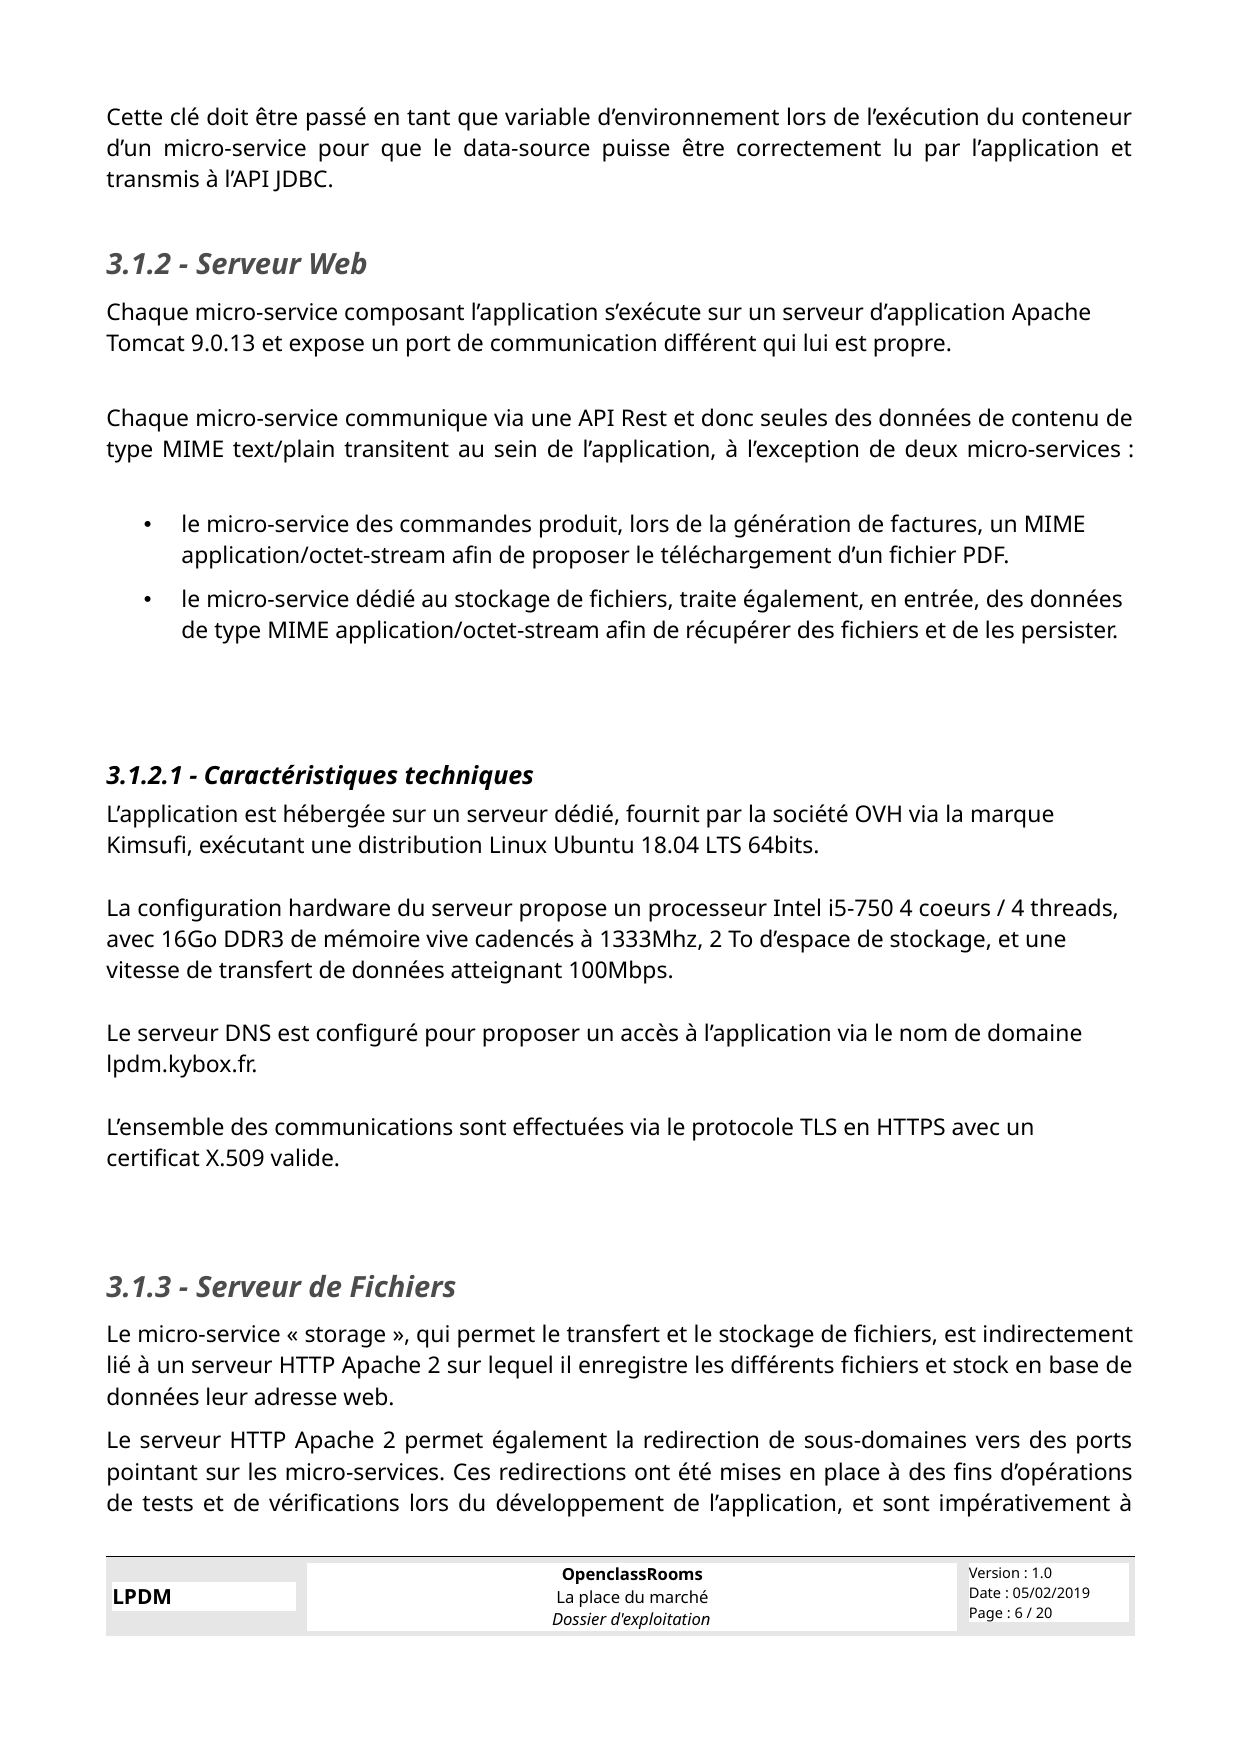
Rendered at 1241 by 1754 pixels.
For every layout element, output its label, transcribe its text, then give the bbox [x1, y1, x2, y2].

subtitle Serveur de Fichiers [106, 1266, 1134, 1306]
list le micro-service dédié au stockage de fichiers, traite également, en entrée, des données de type MIME application/octet-stream afin de récupérer des fichiers et de les persister. [144, 583, 1134, 677]
subtitle Serveur Web [106, 243, 1134, 283]
text Le serveur HTTP Apache 2 permet également la redirection de sous-domaines vers des ports pointant sur les micro-services. Ces redirections ont été mises en place à des fins d’opérations de tests et de vérifications lors du développement de l’application, et sont impérativement à [106, 1424, 1134, 1518]
subtitle Caractéristiques techniques [106, 758, 1134, 792]
list le micro-service des commandes produit, lors de la génération de factures, un MIME application/octet-stream afin de proposer le téléchargement d’un fichier PDF. [144, 508, 1134, 570]
text Le micro-service « storage », qui permet le transfert et le stockage de fichiers, est indirectement lié à un serveur HTTP Apache 2 sur lequel il enregistre les différents fichiers et stock en base de données leur adresse web. [106, 1318, 1134, 1412]
text Cette clé doit être passé en tant que variable d’environnement lors de l’exécution du conteneur d’un micro-service pour que le data-source puisse être correctement lu par l’application et transmis à l’API JDBC. [106, 100, 1134, 194]
text L’application est hébergée sur un serveur dédié, fournit par la société OVH via la marque Kimsufi, exécutant une distribution Linux Ubuntu 18.04 LTS 64bits. La configuration hardware du serveur propose un processeur Intel i5-750 4 coeurs / 4 threads, avec 16Go DDR3 de mémoire vive cadencés à 1333Mhz, 2 To d’espace de stockage, et une vitesse de transfert de données atteignant 100Mbps. Le serveur DNS est configuré pour proposer un accès à l’application via le nom de domaine lpdm.kybox.fr. L’ensemble des communications sont effectuées via le protocole TLS en HTTPS avec un certificat X.509 valide. [106, 798, 1134, 1173]
text Chaque micro-service communique via une API Rest et donc seules des données de contenu de type MIME text/plain transitent au sein de l’application, à l’exception de deux micro-services : [106, 402, 1134, 495]
text Chaque micro-service composant l’application s’exécute sur un serveur d’application Apache Tomcat 9.0.13 et expose un port de communication différent qui lui est propre. [106, 295, 1134, 389]
